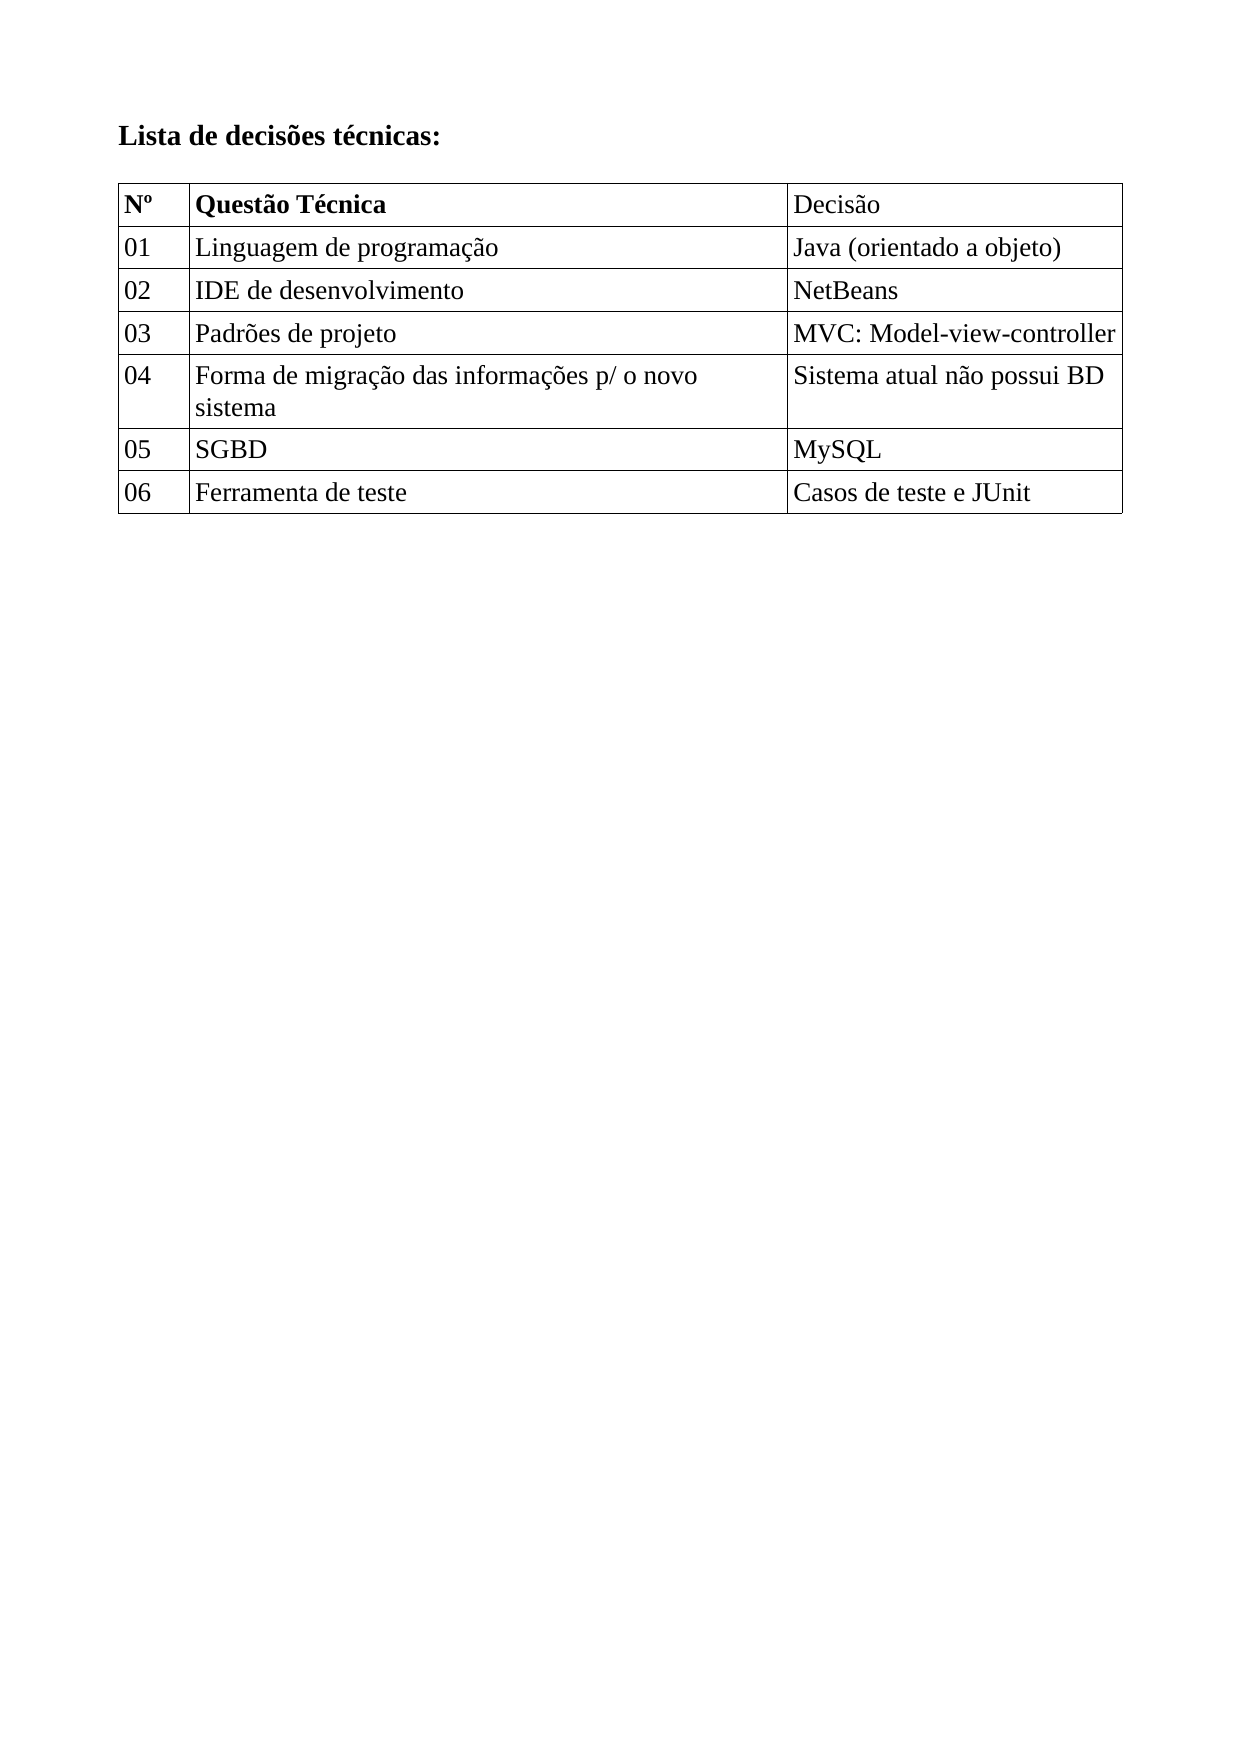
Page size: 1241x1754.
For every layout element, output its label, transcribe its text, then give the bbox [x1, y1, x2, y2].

table_cell MVC: Model-view-controller [788, 312, 1122, 354]
table_header Questão Técnica [190, 184, 787, 226]
table_cell Casos de teste e JUnit [788, 471, 1122, 513]
table_cell Sistema atual não possui BD [788, 355, 1122, 427]
table_header Nº [119, 184, 189, 226]
table_cell Padrões de projeto [190, 312, 787, 354]
table_cell 01 [119, 227, 189, 268]
table_cell 05 [119, 429, 189, 470]
table_cell Java (orientado a objeto) [788, 227, 1122, 268]
table_cell 02 [119, 269, 189, 311]
table_cell 04 [119, 355, 189, 427]
table_cell IDE de desenvolvimento [190, 269, 787, 311]
table_cell Forma de migração das informações p/ o novo sistema [190, 355, 787, 427]
table_header Decisão [788, 184, 1122, 226]
table_cell MySQL [788, 429, 1122, 470]
table_cell 06 [119, 471, 189, 513]
table_cell SGBD [190, 429, 787, 470]
table_cell 03 [119, 312, 189, 354]
table_cell NetBeans [788, 269, 1122, 311]
table_cell Linguagem de programação [190, 227, 787, 268]
table_cell Ferramenta de teste [190, 471, 787, 513]
text Lista de decisões técnicas: [118, 118, 1122, 152]
